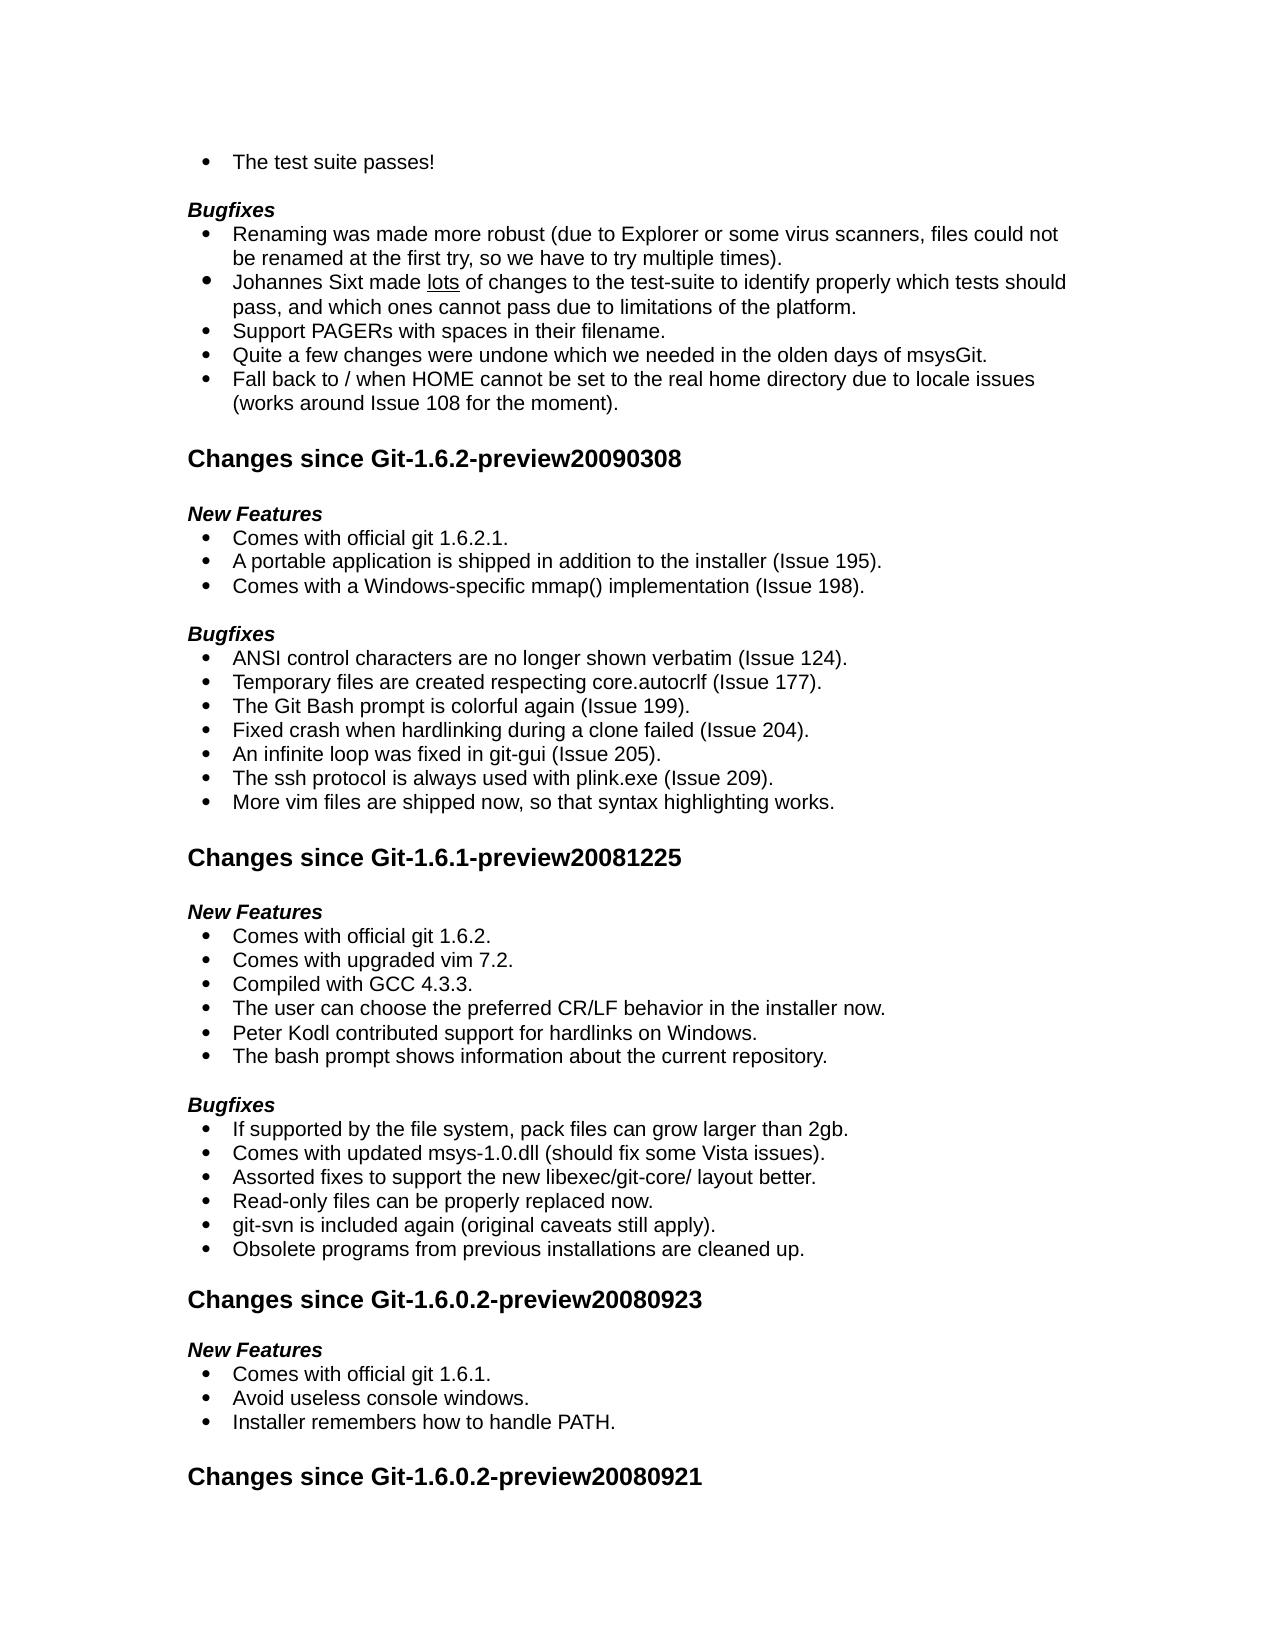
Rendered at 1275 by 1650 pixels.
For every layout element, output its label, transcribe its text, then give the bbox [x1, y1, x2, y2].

list The test suite passes! [202, 150, 1087, 174]
text Bugfixes [187, 621, 1087, 645]
list Comes with official git 1.6.2.1. [202, 525, 1087, 549]
text New Features [187, 1337, 1087, 1361]
list The user can choose the preferred CR/LF behavior in the installer now. [202, 996, 1087, 1020]
list A portable application is shipped in addition to the installer (Issue 195). [202, 549, 1087, 573]
list Comes with updated msys-1.0.dll (should fix some Vista issues). [202, 1140, 1087, 1164]
text Bugfixes [187, 1092, 1087, 1116]
text Changes since Git-1.6.1-preview20081225 [187, 843, 1087, 871]
list Installer remembers how to handle PATH. [202, 1409, 1087, 1433]
list Peter Kodl contributed support for hardlinks on Windows. [202, 1020, 1087, 1044]
list Renaming was made more robust (due to Explorer or some virus scanners, files could not be renamed at the first try, so we have to try multiple times). [202, 222, 1087, 270]
list Read-only files can be properly replaced now. [202, 1188, 1087, 1213]
list Comes with official git 1.6.1. [202, 1361, 1087, 1385]
text New Features [187, 501, 1087, 525]
text New Features [187, 900, 1087, 924]
list Fall back to / when HOME cannot be set to the real home directory due to locale issues (works around Issue 108 for the moment). [202, 367, 1087, 415]
list ANSI control characters are no longer shown verbatim (Issue 124). [202, 645, 1087, 669]
list An infinite loop was fixed in git-gui (Issue 205). [202, 742, 1087, 766]
list Quite a few changes were undone which we needed in the olden days of msysGit. [202, 343, 1087, 367]
list Obsolete programs from previous installations are cleaned up. [202, 1237, 1087, 1261]
list git-svn is included again (original caveats still apply). [202, 1213, 1087, 1237]
list Comes with upgraded vim 7.2. [202, 948, 1087, 972]
text Changes since Git-1.6.0.2-preview20080923 [187, 1285, 1087, 1313]
text Changes since Git-1.6.2-preview20090308 [187, 444, 1087, 473]
list Avoid useless console windows. [202, 1385, 1087, 1409]
list Comes with a Windows-specific mmap() implementation (Issue 198). [202, 573, 1087, 597]
text Changes since Git-1.6.0.2-preview20080921 [187, 1462, 1087, 1491]
list Johannes Sixt made lots of changes to the test-suite to identify properly which tests should pass, and which ones cannot pass due to limitations of the platform. [202, 270, 1087, 319]
list Assorted fixes to support the new libexec/git-core/ layout better. [202, 1164, 1087, 1188]
list The bash prompt shows information about the current repository. [202, 1044, 1087, 1068]
list The Git Bash prompt is colorful again (Issue 199). [202, 693, 1087, 718]
list Compiled with GCC 4.3.3. [202, 972, 1087, 996]
list Comes with official git 1.6.2. [202, 924, 1087, 948]
list Support PAGERs with spaces in their filename. [202, 319, 1087, 343]
list If supported by the file system, pack files can grow larger than 2gb. [202, 1116, 1087, 1140]
list Temporary files are created respecting core.autocrlf (Issue 177). [202, 669, 1087, 693]
text Bugfixes [187, 198, 1087, 222]
list The ssh protocol is always used with plink.exe (Issue 209). [202, 766, 1087, 790]
list More vim files are shipped now, so that syntax highlighting works. [202, 790, 1087, 814]
list Fixed crash when hardlinking during a clone failed (Issue 204). [202, 718, 1087, 742]
